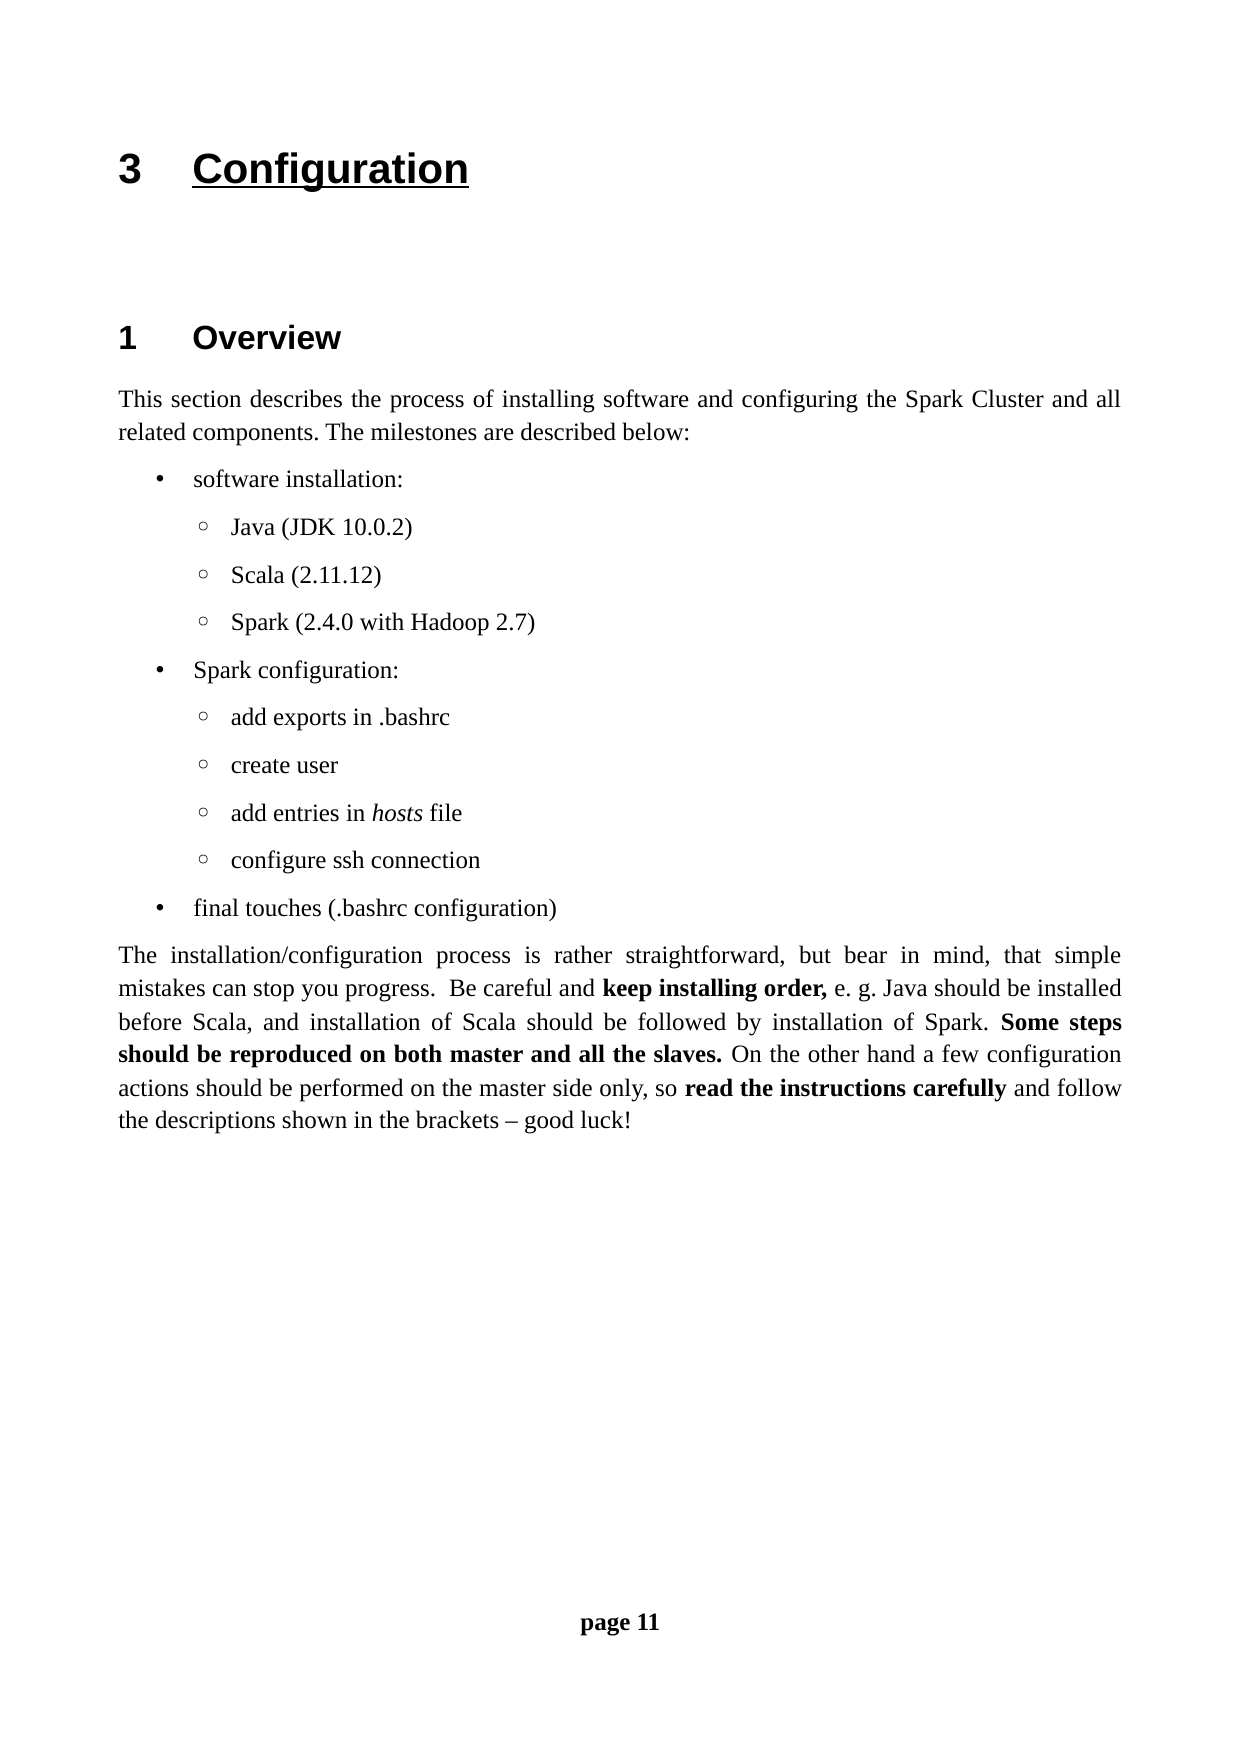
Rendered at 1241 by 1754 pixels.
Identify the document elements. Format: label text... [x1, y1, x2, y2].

subtitle Overview [118, 318, 1122, 357]
list add exports in .bashrc [193, 702, 1122, 731]
list Spark (2.4.0 with Hadoop 2.7) [193, 607, 1122, 636]
list create user [193, 750, 1122, 779]
subtitle Configuration [118, 144, 1122, 192]
list final touches (.bashrc configuration) [156, 893, 1122, 922]
list Java (JDK 10.0.2) [193, 512, 1122, 541]
list configure ssh connection [193, 845, 1122, 874]
text The installation/configuration process is rather straightforward, but bear in mind, that simple mistakes can stop you progress. Be careful and keep installing order, e. g. Java should be installed before Scala, and installation of Scala should be followed by installation of Spark. Some steps should be reproduced on both master and all the slaves. On the other hand a few configuration actions should be performed on the master side only, so read the instructions carefully and follow the descriptions shown in the brackets – good luck! [118, 941, 1122, 1134]
list Scala (2.11.12) [193, 560, 1122, 588]
list Spark configuration: [156, 655, 1122, 684]
list software installation: [156, 464, 1122, 493]
text This section describes the process of installing software and configuring the Spark Cluster and all related components. The milestones are described below: [118, 384, 1122, 446]
list add entries in hosts file [193, 798, 1122, 826]
